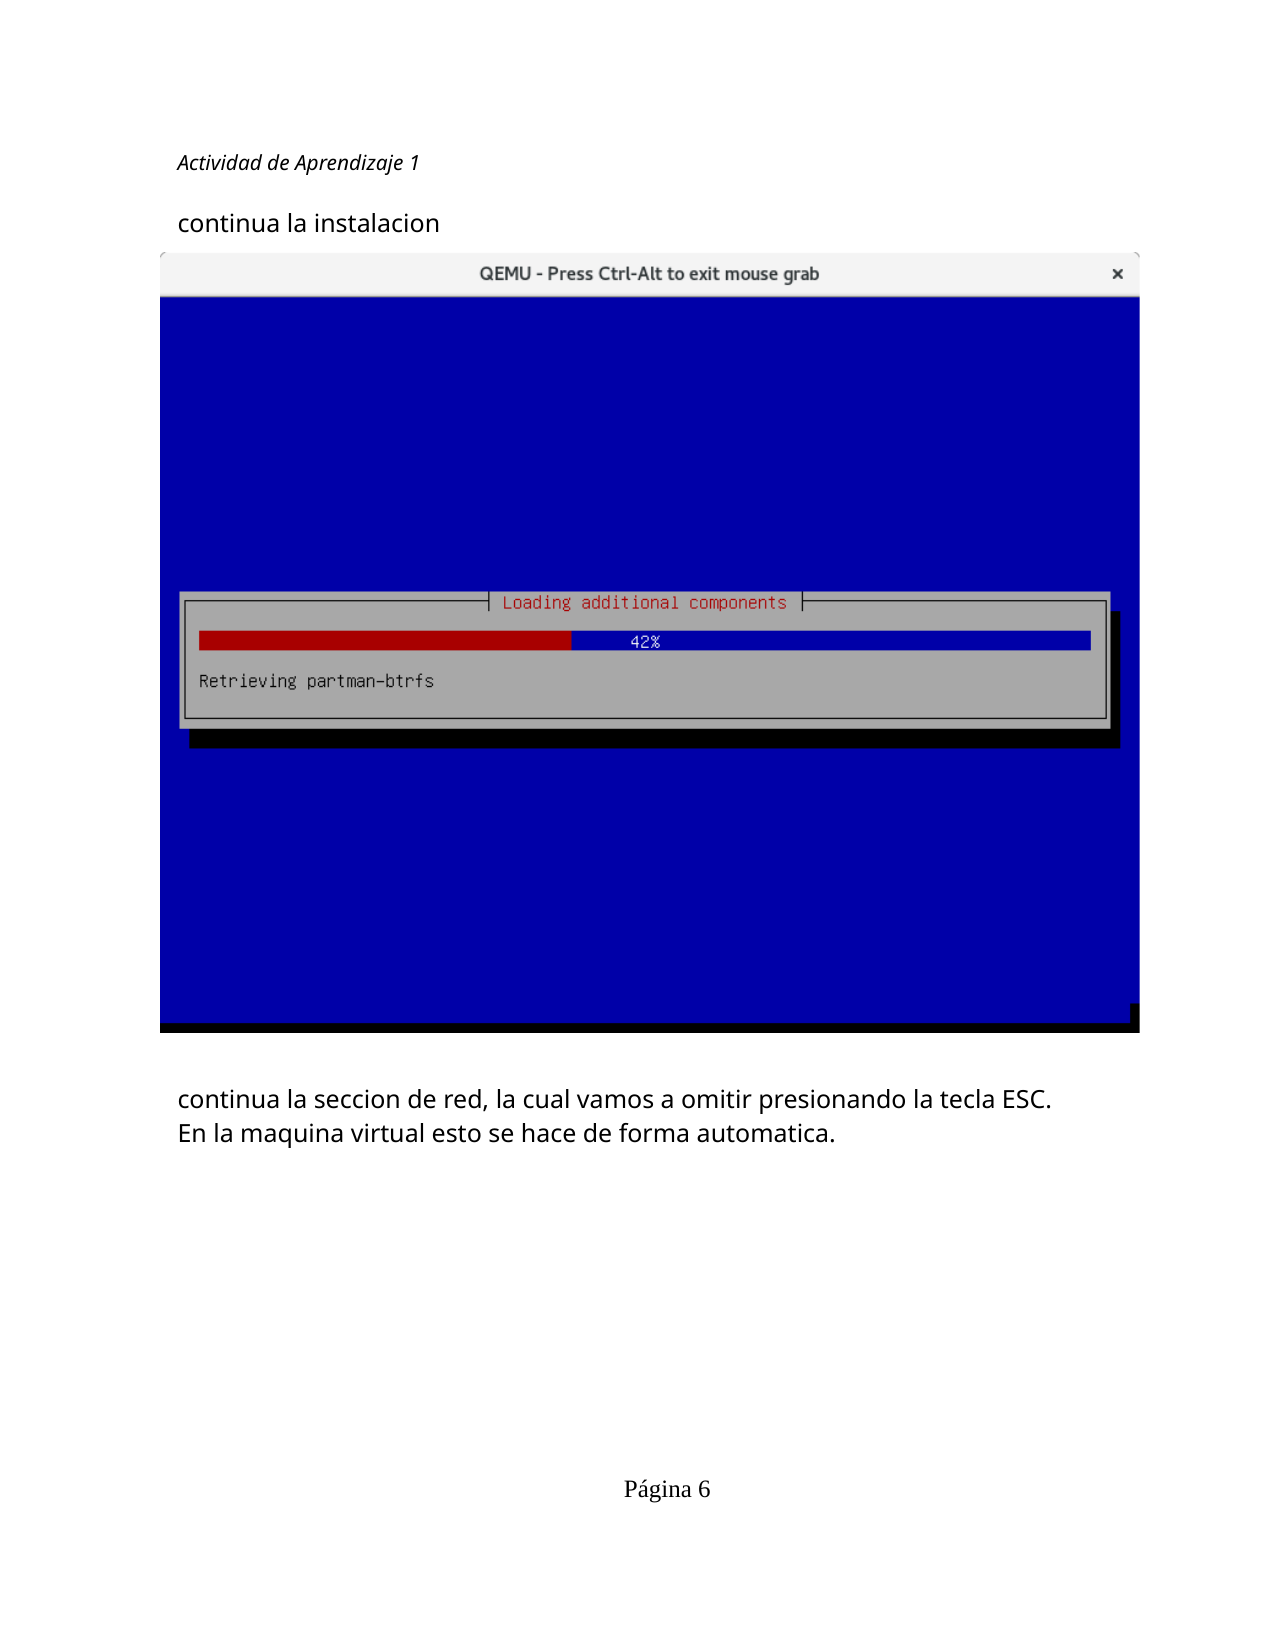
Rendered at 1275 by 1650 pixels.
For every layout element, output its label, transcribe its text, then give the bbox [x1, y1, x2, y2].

text continua la instalacion [177, 206, 1157, 239]
picture [160, 252, 1140, 1033]
text continua la seccion de red, la cual vamos a omitir presionando la tecla ESC. En la maquina virtual esto se hace de forma automatica. [177, 1081, 1157, 1149]
